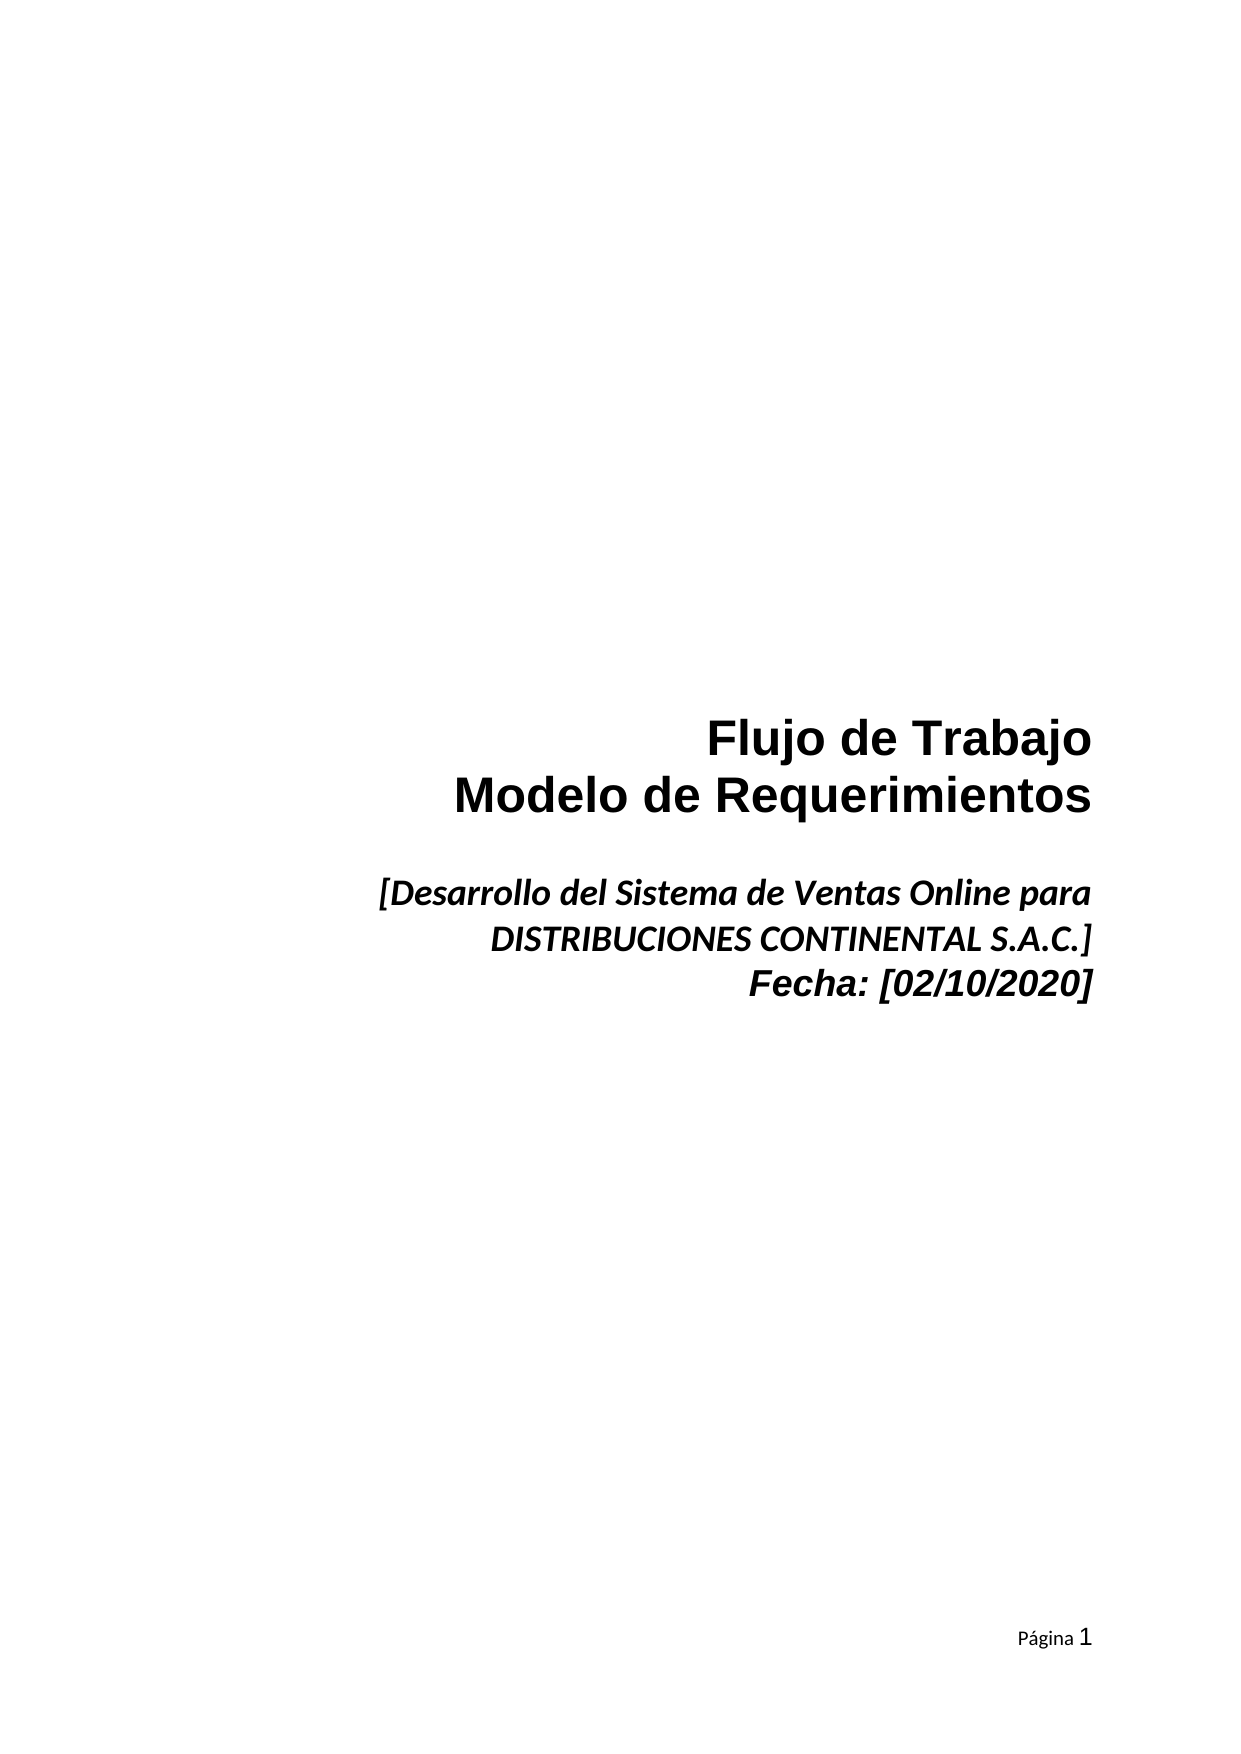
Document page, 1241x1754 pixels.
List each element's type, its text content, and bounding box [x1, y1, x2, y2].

text [Desarrollo del Sistema de Ventas Online para DISTRIBUCIONES CONTINENTAL S.A.C.] [148, 869, 1092, 961]
text Flujo de Trabajo [148, 708, 1092, 766]
text Modelo de Requerimientos [148, 766, 1092, 823]
text Fecha: [02/10/2020] [148, 961, 1092, 1004]
